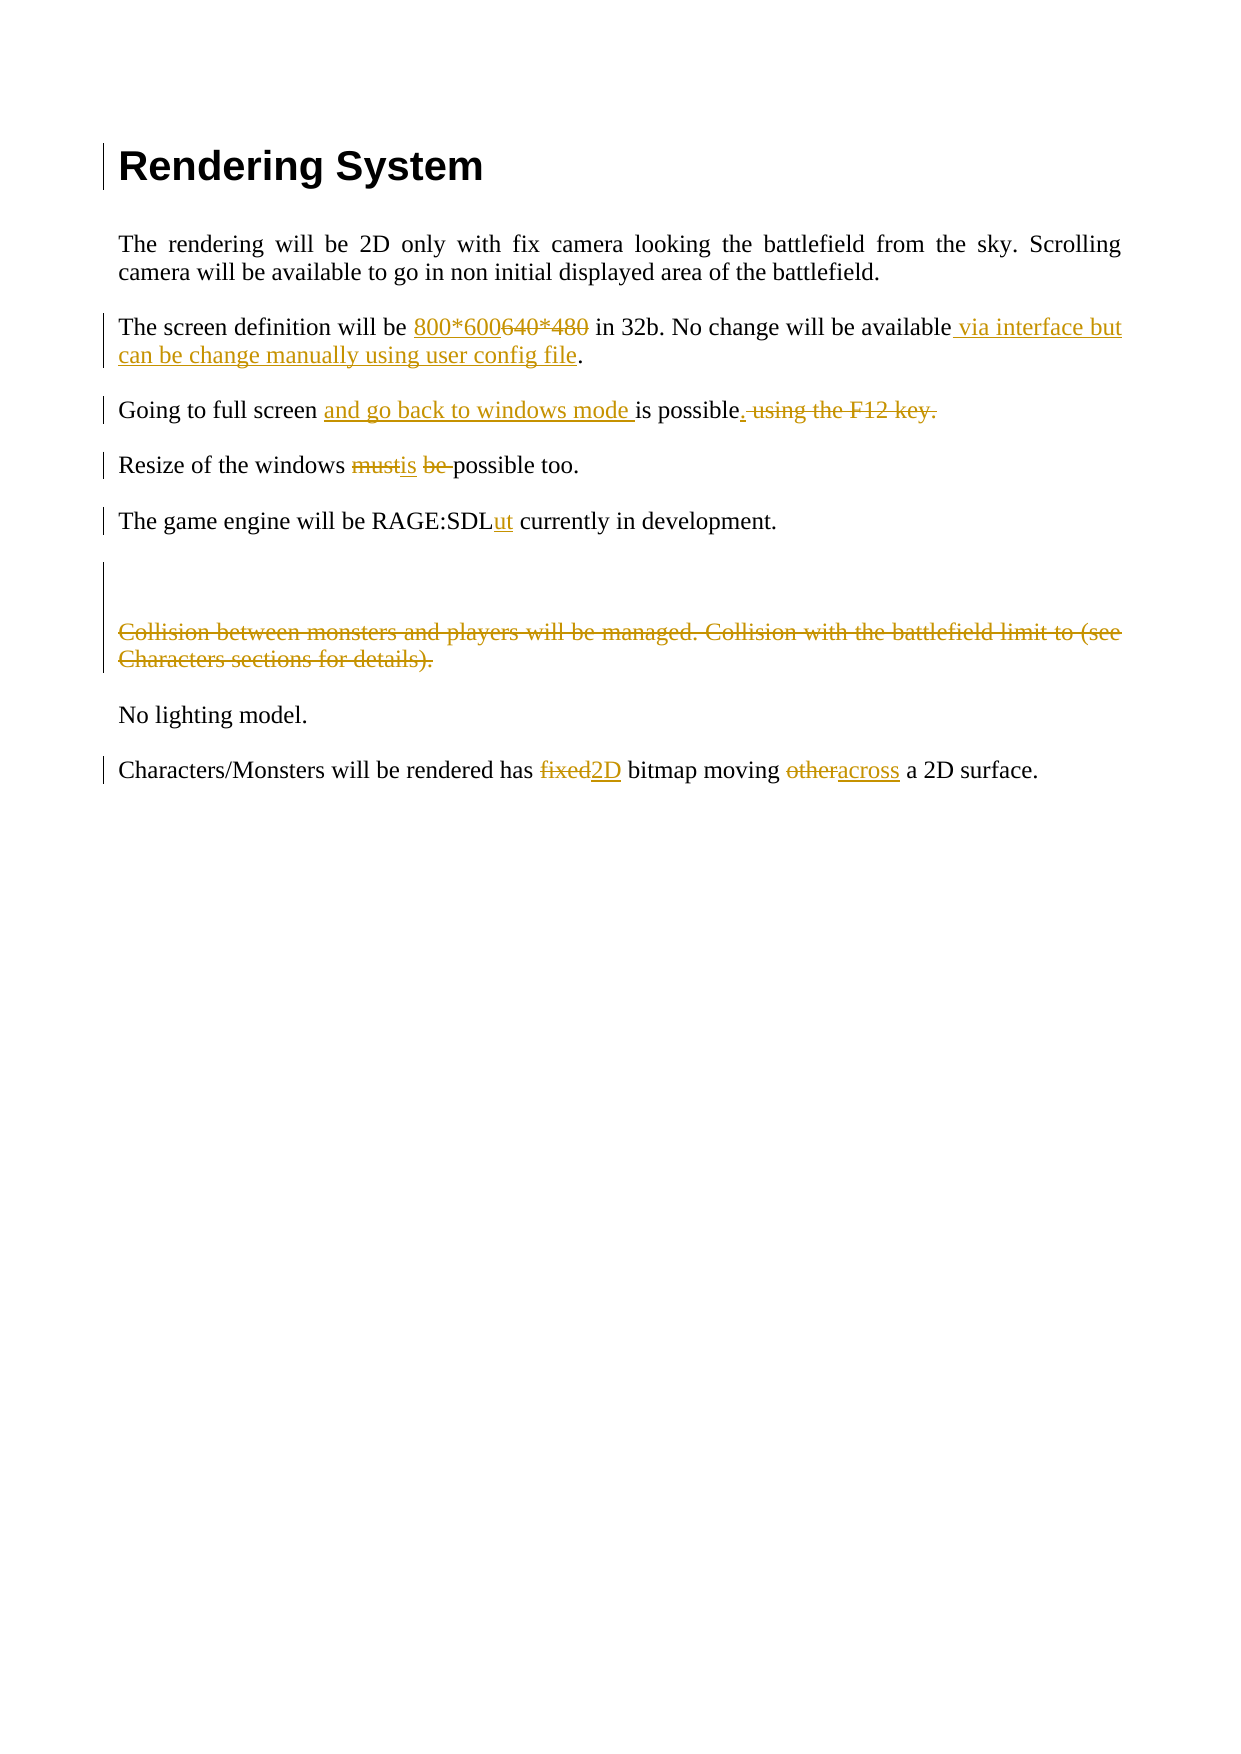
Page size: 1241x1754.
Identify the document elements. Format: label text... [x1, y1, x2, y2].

text The game engine will be RAGE:SDLut currently in development. [118, 507, 1122, 535]
subtitle Rendering System [118, 143, 1122, 190]
text Characters/Monsters will be rendered has 2D bitmap moving across a 2D surface. [118, 756, 1122, 784]
text No lighting model. [118, 701, 1122, 729]
text The rendering will be 2D only with fix camera looking the battlefield from the sky. Scrolling camera will be available to go in non initial displayed area of the battlefield. [118, 230, 1122, 285]
text The screen definition will be 800*600 in 32b. No change will be available via interface but can be change manually using user config file. [118, 313, 1122, 368]
text Resize of the windows is possible too. [118, 452, 1122, 479]
text Going to full screen and go back to windows mode is possible. [118, 396, 1122, 424]
